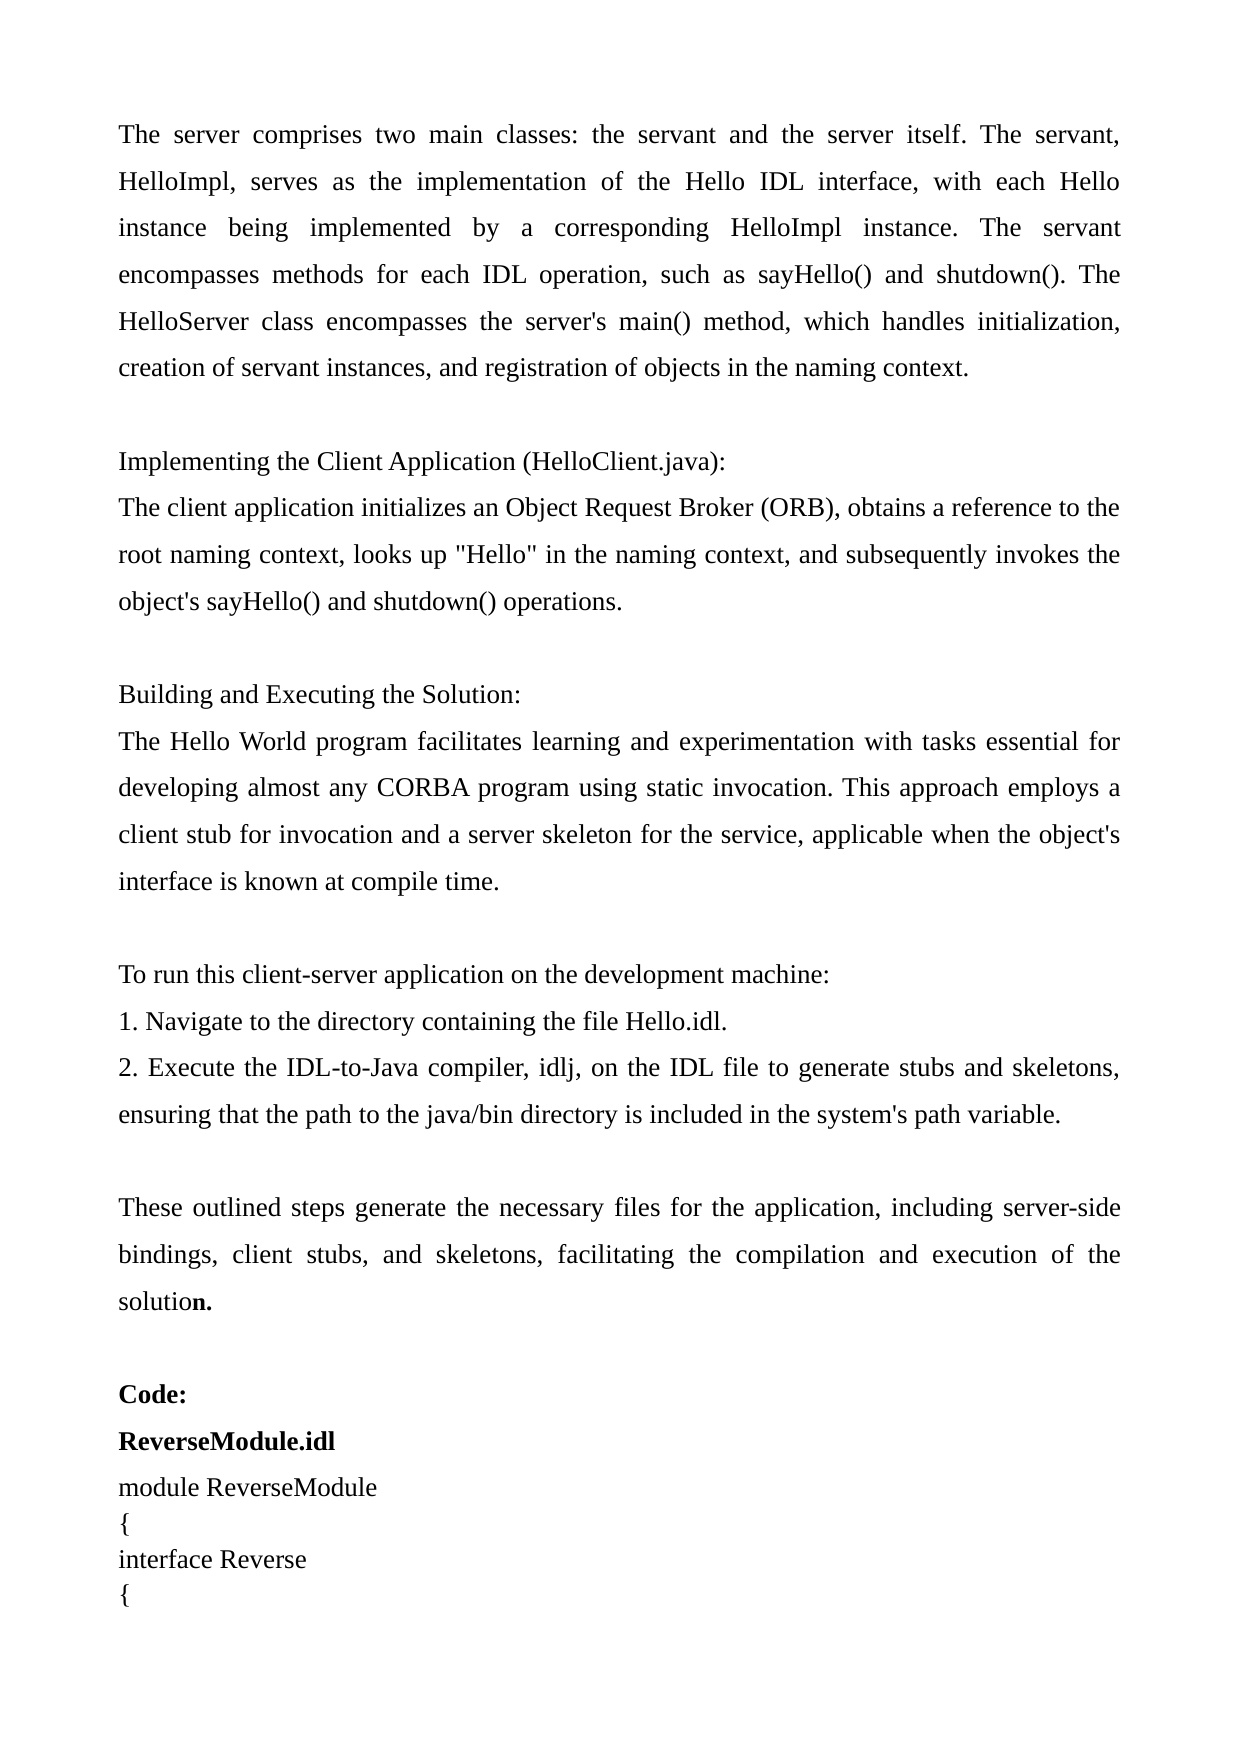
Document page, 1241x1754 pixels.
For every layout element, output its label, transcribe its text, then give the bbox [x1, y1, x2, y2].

text To run this client-server application on the development machine: [118, 958, 1122, 989]
text These outlined steps generate the necessary files for the application, including server-side bindings, client stubs, and skeletons, facilitating the compilation and execution of the solution. [118, 1191, 1122, 1316]
text interface Reverse [118, 1543, 1122, 1574]
text The client application initializes an Object Request Broker (ORB), obtains a reference to the root naming context, looks up "Hello" in the naming context, and subsequently invokes the object's sayHello() and shutdown() operations. [118, 491, 1122, 616]
text Code: [118, 1378, 1122, 1409]
text { [118, 1579, 1122, 1610]
text ReverseModule.idl [118, 1425, 1122, 1456]
text { [118, 1507, 1122, 1538]
text The server comprises two main classes: the servant and the server itself. The servant, HelloImpl, serves as the implementation of the Hello IDL interface, with each Hello instance being implemented by a corresponding HelloImpl instance. The servant encompasses methods for each IDL operation, such as sayHello() and shutdown(). The HelloServer class encompasses the server's main() method, which handles initialization, creation of servant instances, and registration of objects in the naming context. [118, 118, 1122, 383]
text Building and Executing the Solution: [118, 678, 1122, 709]
text module ReverseModule [118, 1471, 1122, 1503]
text 1. Navigate to the directory containing the file Hello.idl. [118, 1005, 1122, 1036]
text Implementing the Client Application (HelloClient.java): [118, 445, 1122, 476]
text 2. Execute the IDL-to-Java compiler, idlj, on the IDL file to generate stubs and skeletons, ensuring that the path to the java/bin directory is included in the system's path variable. [118, 1051, 1122, 1129]
text The Hello World program facilitates learning and experimentation with tasks essential for developing almost any CORBA program using static invocation. This approach employs a client stub for invocation and a server skeleton for the service, applicable when the object's interface is known at compile time. [118, 725, 1122, 896]
